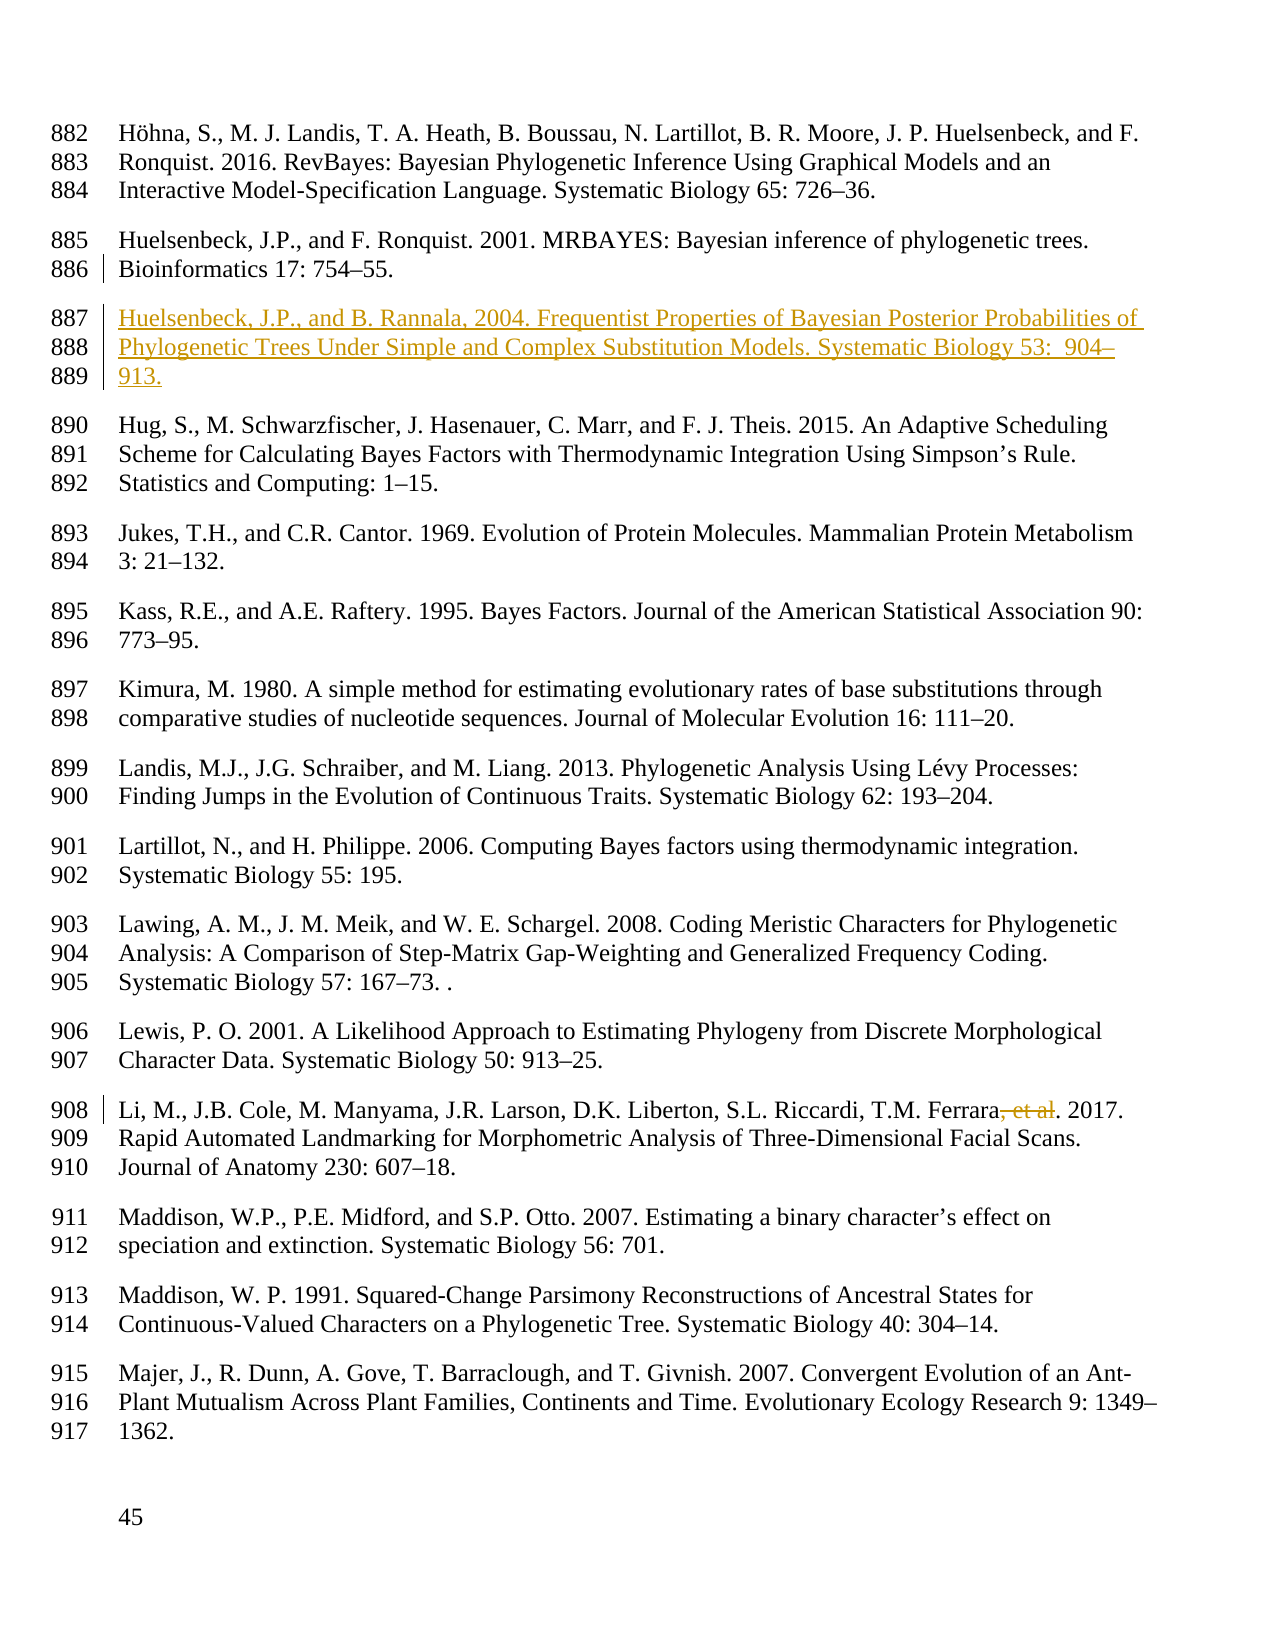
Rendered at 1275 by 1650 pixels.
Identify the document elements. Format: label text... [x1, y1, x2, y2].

text Landis, M.J., J.G. Schraiber, and M. Liang. 2013. Phylogenetic Analysis Using Lévy Processes: Finding Jumps in the Evolution of Continuous Traits. Systematic Biology 62: 193–204. [118, 753, 1157, 810]
text Majer, J., R. Dunn, A. Gove, T. Barraclough, and T. Givnish. 2007. Convergent Evolution of an Ant-Plant Mutualism Across Plant Families, Continents and Time. Evolutionary Ecology Research 9: 1349–1362. [118, 1358, 1157, 1445]
text Höhna, S., M. J. Landis, T. A. Heath, B. Boussau, N. Lartillot, B. R. Moore, J. P. Huelsenbeck, and F. Ronquist. 2016. RevBayes: Bayesian Phylogenetic Inference Using Graphical Models and an Interactive Model-Specification Language. Systematic Biology 65: 726–36. [118, 118, 1157, 204]
text Huelsenbeck, J.P., and F. Ronquist. 2001. MRBAYES: Bayesian inference of phylogenetic trees. Bioinformatics 17: 754–55. [118, 225, 1157, 283]
text Maddison, W.P., P.E. Midford, and S.P. Otto. 2007. Estimating a binary character’s effect on speciation and extinction. Systematic Biology 56: 701. [118, 1202, 1157, 1259]
text Lartillot, N., and H. Philippe. 2006. Computing Bayes factors using thermodynamic integration. Systematic Biology 55: 195. [118, 831, 1157, 888]
text Lewis, P. O. 2001. A Likelihood Approach to Estimating Phylogeny from Discrete Morphological Character Data. Systematic Biology 50: 913–25. [118, 1016, 1157, 1074]
text Huelsenbeck, J.P., and B. Rannala, 2004. Frequentist Properties of Bayesian Posterior Probabilities of Phylogenetic Trees Under Simple and Complex Substitution Models. Systematic Biology 53: 904–913. [118, 303, 1157, 390]
text Kimura, M. 1980. A simple method for estimating evolutionary rates of base substitutions through comparative studies of nucleotide sequences. Journal of Molecular Evolution 16: 111–20. [118, 674, 1157, 732]
text Li, M., J.B. Cole, M. Manyama, J.R. Larson, D.K. Liberton, S.L. Riccardi, T.M. Ferrara. 2017. Rapid Automated Landmarking for Morphometric Analysis of Three-Dimensional Facial Scans. Journal of Anatomy 230: 607–18. [118, 1095, 1157, 1181]
text Kass, R.E., and A.E. Raftery. 1995. Bayes Factors. Journal of the American Statistical Association 90: 773–95. [118, 596, 1157, 653]
text Hug, S., M. Schwarzfischer, J. Hasenauer, C. Marr, and F. J. Theis. 2015. An Adaptive Scheduling Scheme for Calculating Bayes Factors with Thermodynamic Integration Using Simpson’s Rule. Statistics and Computing: 1–15. [118, 411, 1157, 497]
text Maddison, W. P. 1991. Squared-Change Parsimony Reconstructions of Ancestral States for Continuous-Valued Characters on a Phylogenetic Tree. Systematic Biology 40: 304–14. [118, 1280, 1157, 1338]
text Lawing, A. M., J. M. Meik, and W. E. Schargel. 2008. Coding Meristic Characters for Phylogenetic Analysis: A Comparison of Step-Matrix Gap-Weighting and Generalized Frequency Coding. Systematic Biology 57: 167–73. . [118, 909, 1157, 996]
text Jukes, T.H., and C.R. Cantor. 1969. Evolution of Protein Molecules. Mammalian Protein Metabolism 3: 21–132. [118, 518, 1157, 575]
